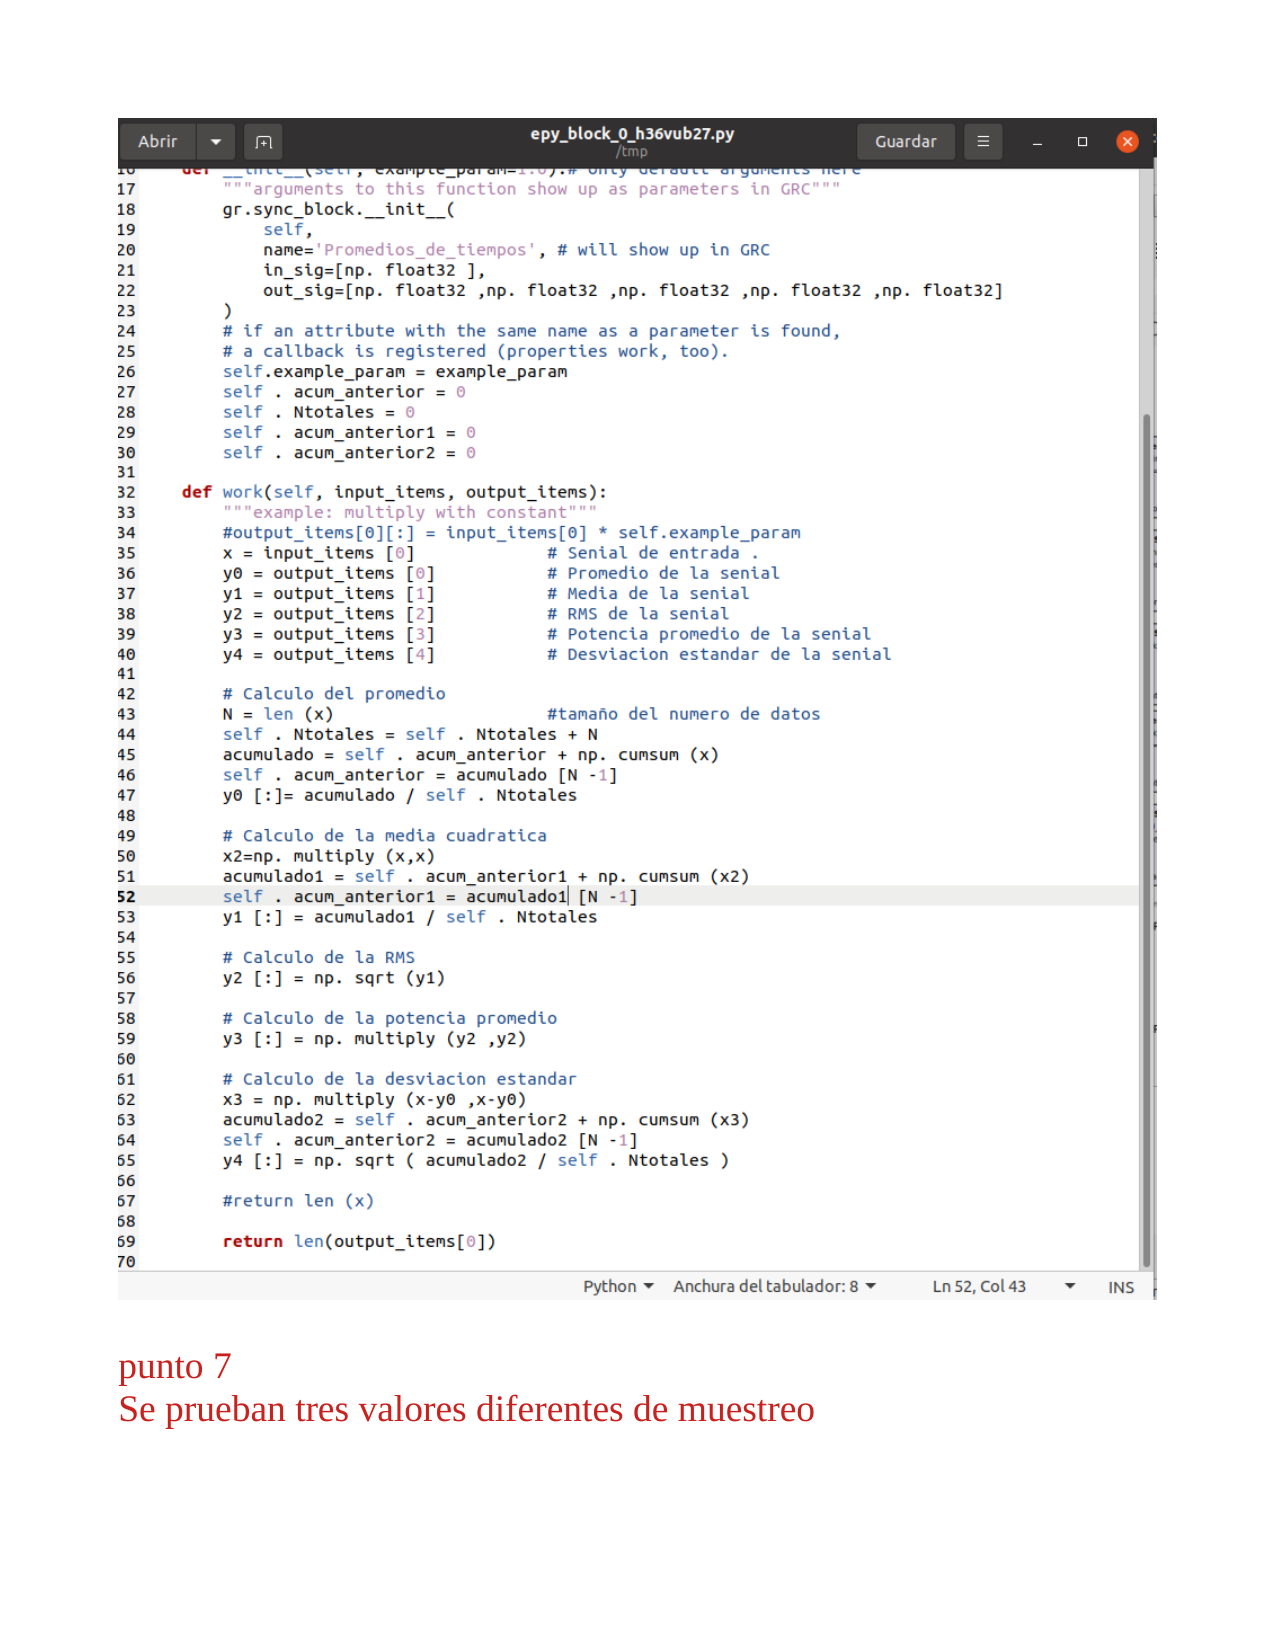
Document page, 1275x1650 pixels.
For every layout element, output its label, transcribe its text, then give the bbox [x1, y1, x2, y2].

picture [118, 118, 1157, 1300]
text punto 7 [118, 1343, 1157, 1386]
text Se prueban tres valores diferentes de muestreo [118, 1386, 1157, 1429]
